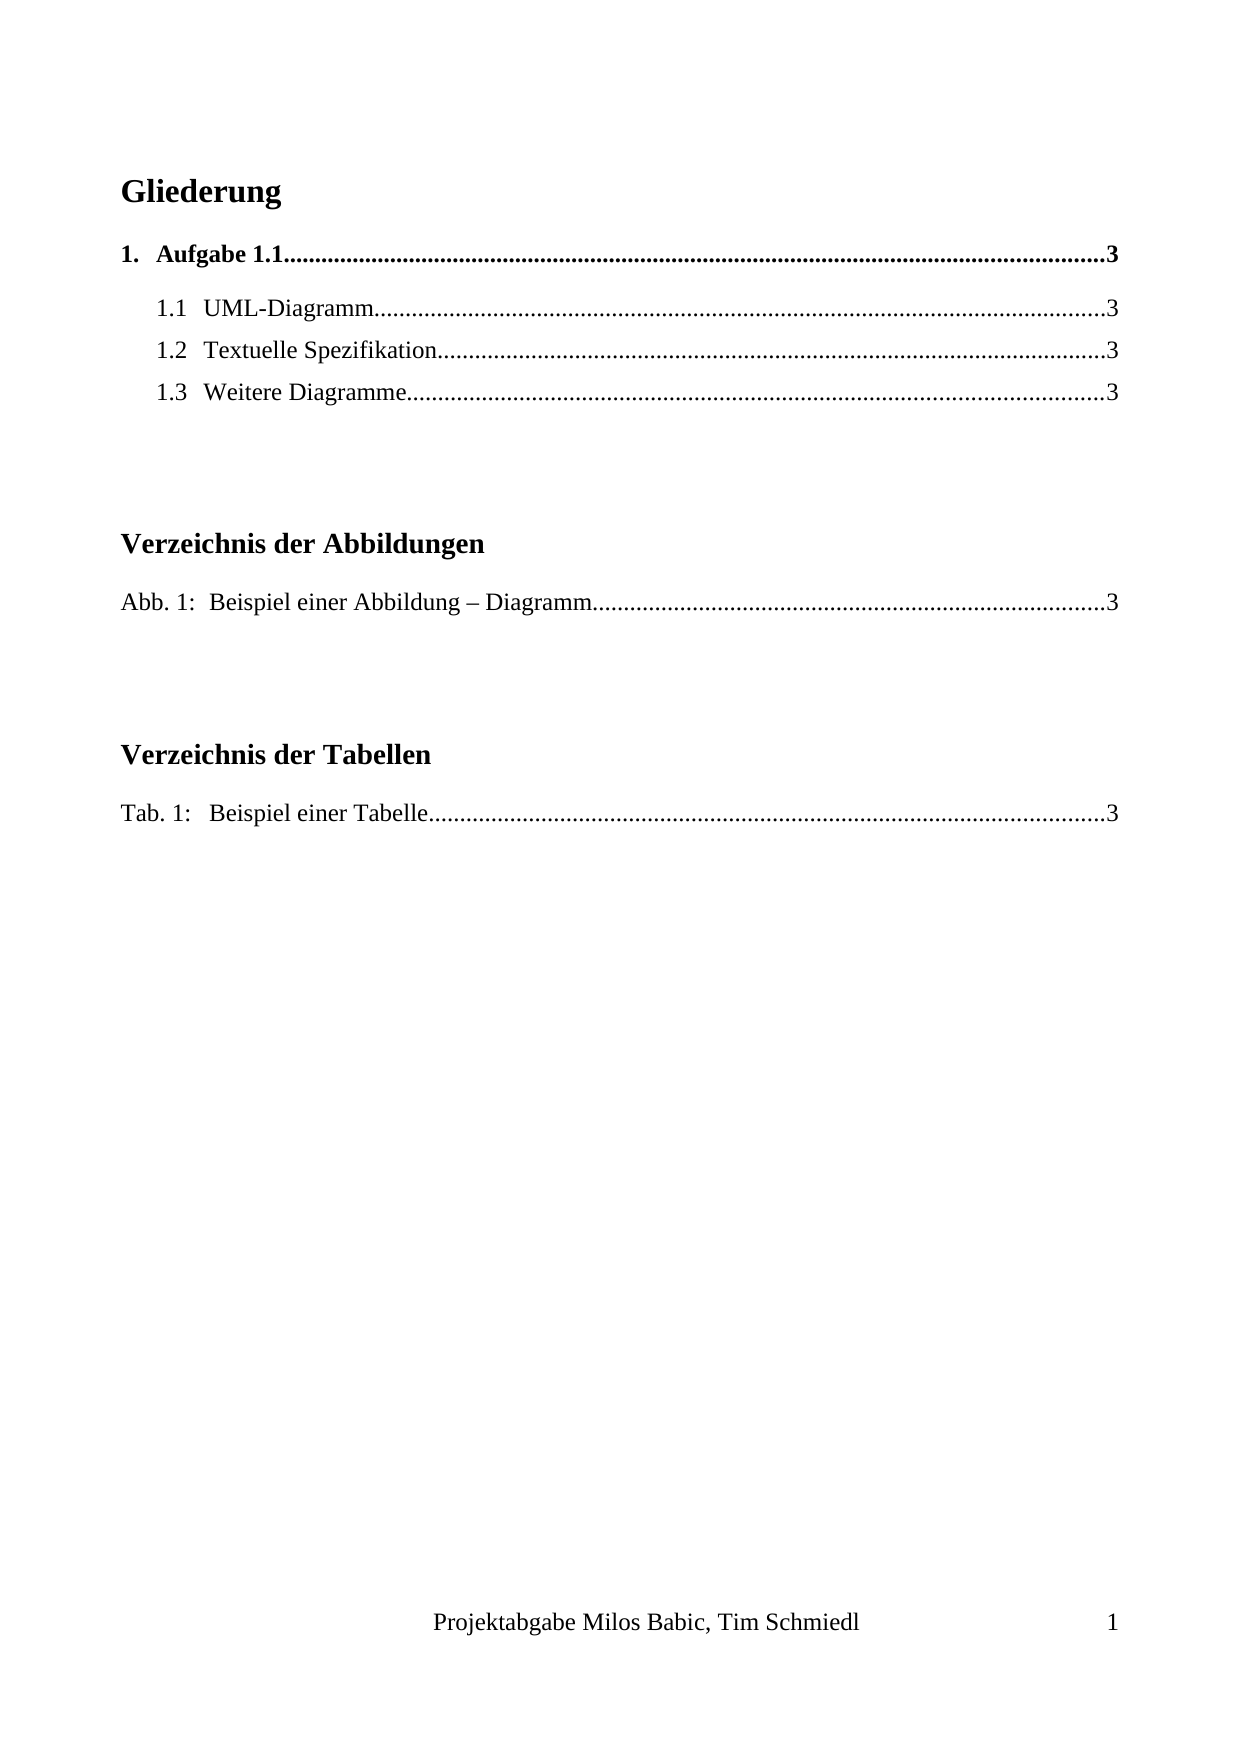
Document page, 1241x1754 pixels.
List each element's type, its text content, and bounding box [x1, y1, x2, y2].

text Tab. 1: Beispiel einer Tabelle 3 [120, 799, 1119, 827]
subtitle Gliederung [120, 173, 1119, 209]
text 1. Aufgabe 1.1 3 [120, 241, 1119, 268]
text Abb. 1: Beispiel einer Abbildung – Diagramm 3 [120, 588, 1119, 616]
text 1.1 UML-Diagramm 3 [120, 294, 1119, 322]
subtitle Verzeichnis der Tabellen [120, 738, 1119, 770]
subtitle Verzeichnis der Abbildungen [120, 527, 1119, 560]
text 1.2 Textuelle Spezifikation 3 [120, 336, 1119, 364]
text 1.3 Weitere Diagramme 3 [120, 378, 1119, 405]
